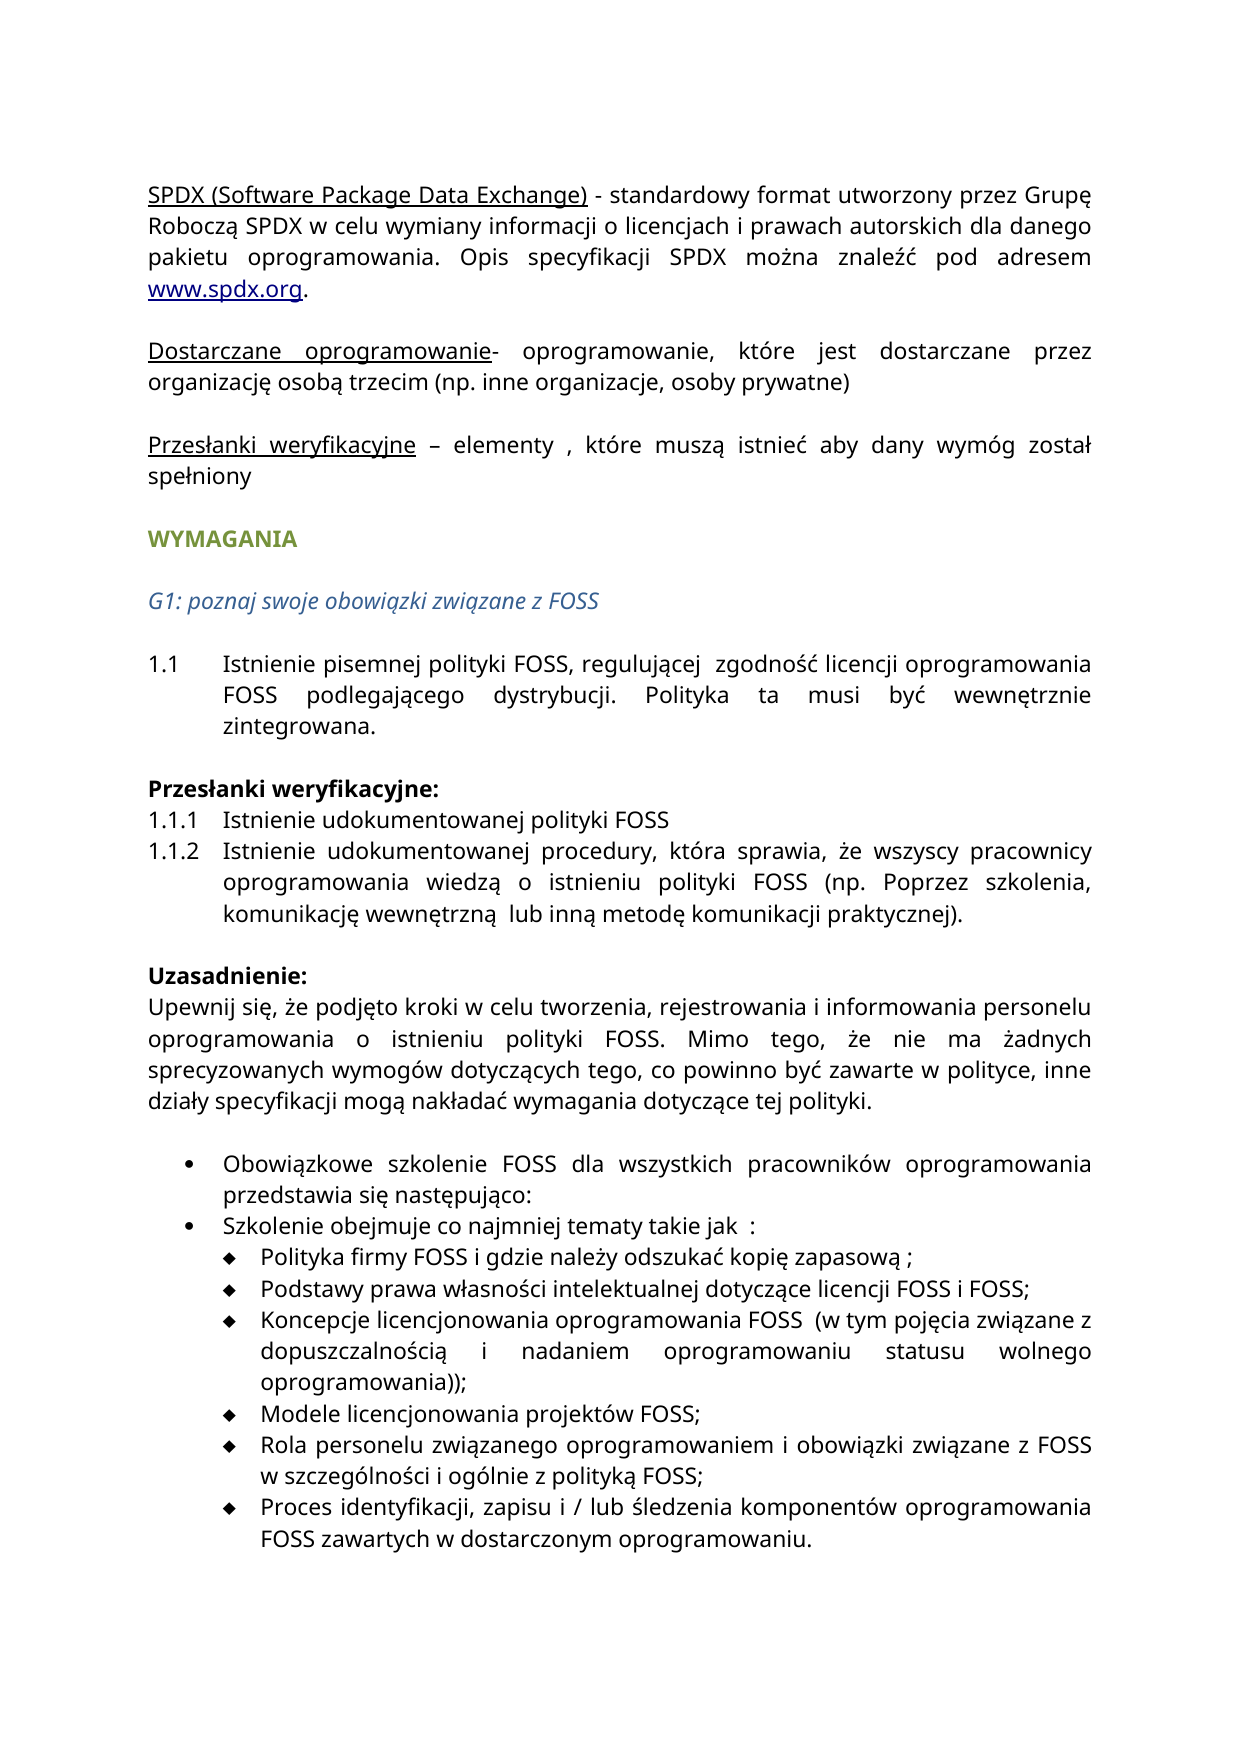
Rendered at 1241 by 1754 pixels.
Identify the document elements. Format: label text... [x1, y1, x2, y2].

text WYMAGANIA [148, 523, 1093, 554]
text Dostarczane oprogramowanie- oprogramowanie, które jest dostarczane przez organizację osobą trzecim (np. inne organizacje, osoby prywatne) [148, 335, 1093, 398]
list Szkolenie obejmuje co najmniej tematy takie jak : [185, 1210, 1093, 1241]
list Obowiązkowe szkolenie FOSS dla wszystkich pracowników oprogramowania przedstawia się następująco: [185, 1148, 1093, 1210]
text Upewnij się, że podjęto kroki w celu tworzenia, rejestrowania i informowania personelu oprogramowania o istnieniu polityki FOSS. Mimo tego, że nie ma żadnych sprecyzowanych wymogów dotyczących tego, co powinno być zawarte w polityce, inne działy specyfikacji mogą nakładać wymagania dotyczące tej polityki. [148, 991, 1093, 1116]
list Polityka firmy FOSS i gdzie należy odszukać kopię zapasową ; [223, 1241, 1093, 1273]
list Istnienie pisemnej polityki FOSS, regulującej zgodność licencji oprogramowania FOSS podlegającego dystrybucji. Polityka ta musi być wewnętrznie zintegrowana. [148, 648, 1093, 741]
text Przesłanki weryfikacyjne – elementy , które muszą istnieć aby dany wymóg został spełniony [148, 429, 1093, 491]
text G1: poznaj swoje obowiązki związane z FOSS [148, 585, 1093, 616]
list Rola personelu związanego oprogramowaniem i obowiązki związane z FOSS w szczególności i ogólnie z polityką FOSS; [223, 1429, 1093, 1491]
list Proces identyfikacji, zapisu i / lub śledzenia komponentów oprogramowania FOSS zawartych w dostarczonym oprogramowaniu. [223, 1491, 1093, 1554]
list Koncepcje licencjonowania oprogramowania FOSS (w tym pojęcia związane z dopuszczalnością i nadaniem oprogramowaniu statusu wolnego oprogramowania)); [223, 1304, 1093, 1398]
text SPDX (Software Package Data Exchange) - standardowy format utworzony przez Grupę Roboczą SPDX w celu wymiany informacji o licencjach i prawach autorskich dla danego pakietu oprogramowania. Opis specyfikacji SPDX można znaleźć pod adresem www.spdx.org. [148, 179, 1093, 304]
text Uzasadnienie: [148, 960, 1093, 991]
list Istnienie udokumentowanej polityki FOSS [148, 804, 1093, 835]
list Istnienie udokumentowanej procedury, która sprawia, że wszyscy pracownicy oprogramowania wiedzą o istnieniu polityki FOSS (np. Poprzez szkolenia, komunikację wewnętrzną lub inną metodę komunikacji praktycznej). [148, 835, 1093, 929]
text Przesłanki weryfikacyjne: [148, 773, 1093, 804]
list Podstawy prawa własności intelektualnej dotyczące licencji FOSS i FOSS; [223, 1273, 1093, 1304]
list Modele licencjonowania projektów FOSS; [223, 1398, 1093, 1429]
